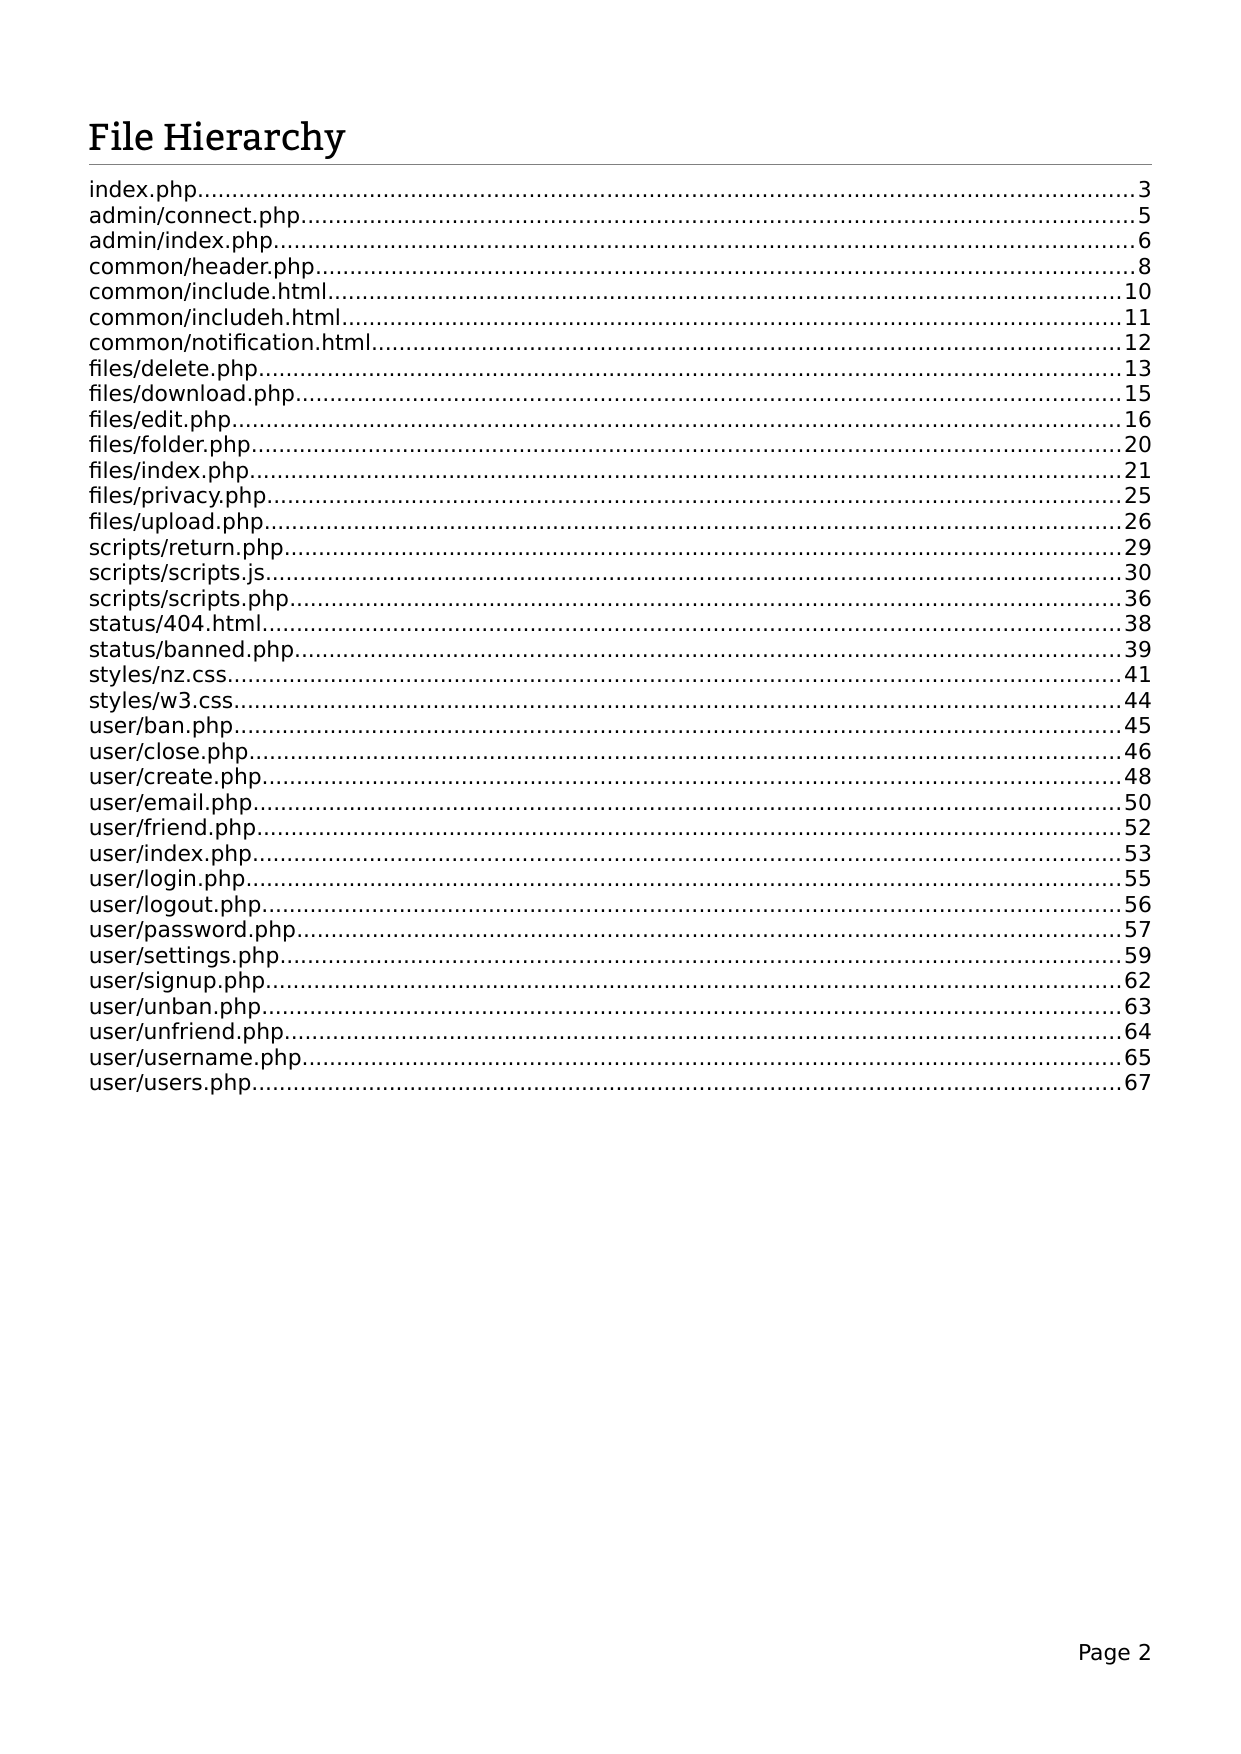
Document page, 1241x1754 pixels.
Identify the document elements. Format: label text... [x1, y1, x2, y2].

text styles/nz.css 41 [88, 662, 1152, 688]
text user/users.php 67 [88, 1071, 1152, 1096]
text status/404.html 38 [88, 611, 1152, 637]
text user/close.php 46 [88, 739, 1152, 764]
text files/index.php 21 [88, 458, 1152, 483]
text index.php 3 [88, 177, 1152, 203]
text files/upload.php 26 [88, 509, 1152, 534]
text files/delete.php 13 [88, 356, 1152, 381]
text user/unfriend.php 64 [88, 1019, 1152, 1045]
text user/settings.php 59 [88, 943, 1152, 968]
text files/folder.php 20 [88, 432, 1152, 458]
text styles/w3.css 44 [88, 688, 1152, 713]
text user/index.php 53 [88, 841, 1152, 866]
text status/banned.php 39 [88, 637, 1152, 662]
text common/includeh.html 11 [88, 305, 1152, 330]
text user/ban.php 45 [88, 713, 1152, 739]
text user/username.php 65 [88, 1045, 1152, 1071]
text user/unban.php 63 [88, 994, 1152, 1019]
text user/create.php 48 [88, 764, 1152, 790]
text user/password.php 57 [88, 917, 1152, 943]
text scripts/scripts.php 36 [88, 586, 1152, 611]
text user/login.php 55 [88, 866, 1152, 892]
text scripts/return.php 29 [88, 534, 1152, 560]
text scripts/scripts.js 30 [88, 560, 1152, 586]
text common/include.html 10 [88, 279, 1152, 305]
text common/notification.html 12 [88, 330, 1152, 356]
text user/logout.php 56 [88, 892, 1152, 917]
text admin/index.php 6 [88, 228, 1152, 254]
text files/privacy.php 25 [88, 483, 1152, 509]
text user/friend.php 52 [88, 815, 1152, 841]
text user/signup.php 62 [88, 968, 1152, 994]
text common/header.php 8 [88, 254, 1152, 279]
text admin/connect.php 5 [88, 203, 1152, 228]
text files/download.php 15 [88, 381, 1152, 407]
subtitle File Hierarchy [88, 113, 1152, 165]
text user/email.php 50 [88, 790, 1152, 815]
text files/edit.php 16 [88, 407, 1152, 432]
